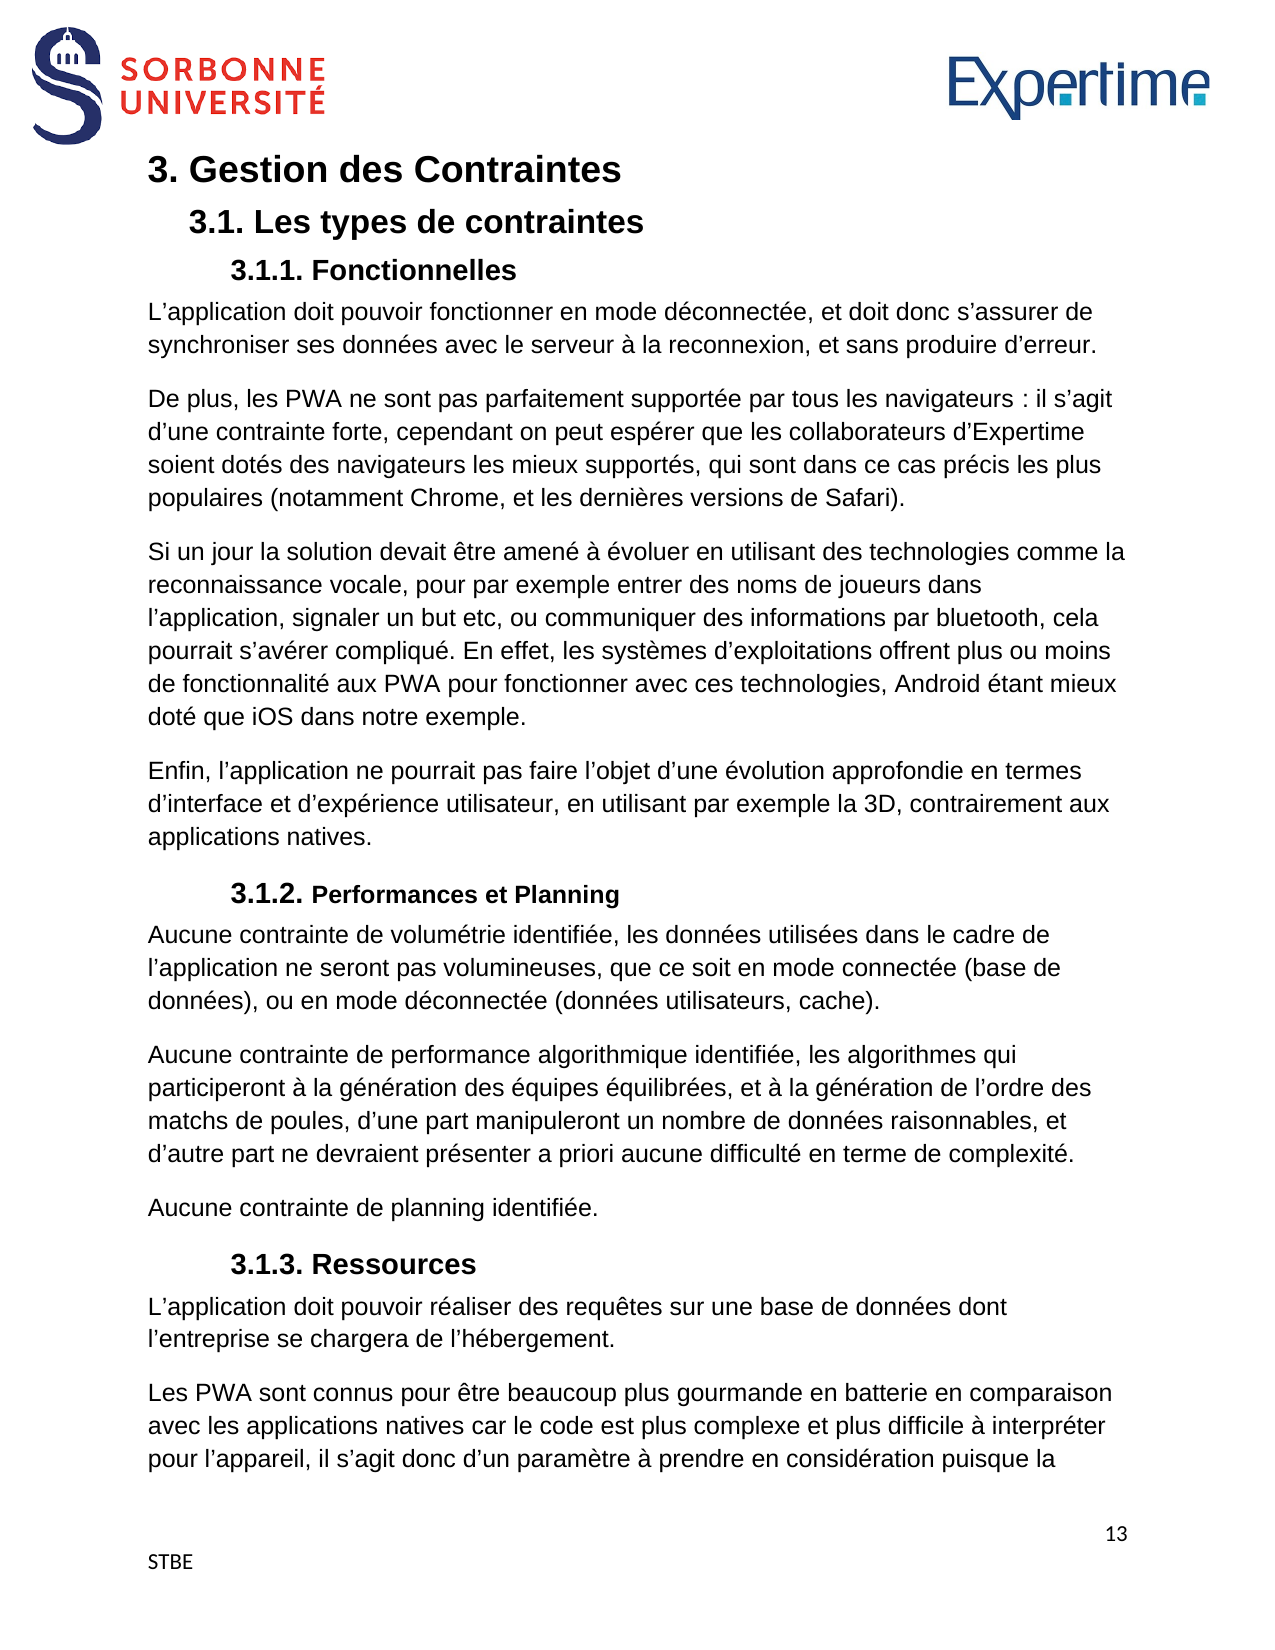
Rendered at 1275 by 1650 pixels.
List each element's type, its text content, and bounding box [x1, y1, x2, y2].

text Aucune contrainte de performance algorithmique identifiée, les algorithmes qui participeront à la génération des équipes équilibrées, et à la génération de l’ordre des matchs de poules, d’une part manipuleront un nombre de données raisonnables, et d’autre part ne devraient présenter a priori aucune difficulté en terme de complexité. [148, 1040, 1127, 1168]
subtitle Fonctionnelles [230, 253, 1127, 286]
text Les PWA sont connus pour être beaucoup plus gourmande en batterie en comparaison avec les applications natives car le code est plus complexe et plus difficile à interpréter pour l’appareil, il s’agit donc d’un paramètre à prendre en considération puisque la [148, 1378, 1127, 1473]
text L’application doit pouvoir réaliser des requêtes sur une base de données dont l’entreprise se chargera de l’hébergement. [148, 1291, 1127, 1353]
text Si un jour la solution devait être amené à évoluer en utilisant des technologies comme la reconnaissance vocale, pour par exemple entrer des noms de joueurs dans l’application, signaler un but etc, ou communiquer des informations par bluetooth, cela pourrait s’avérer compliqué. En effet, les systèmes d’exploitations offrent plus ou moins de fonctionnalité aux PWA pour fonctionner avec ces technologies, Android étant mieux doté que iOS dans notre exemple. [148, 537, 1127, 731]
text Aucune contrainte de planning identifiée. [148, 1193, 1127, 1222]
subtitle Ressources [230, 1247, 1127, 1281]
subtitle Performances et Planning [230, 876, 1127, 909]
text Enfin, l’application ne pourrait pas faire l’objet d’une évolution approfondie en termes d’interface et d’expérience utilisateur, en utilisant par exemple la 3D, contrairement aux applications natives. [148, 756, 1127, 851]
picture [31, 26, 325, 145]
picture [945, 52, 1210, 120]
text Aucune contrainte de volumétrie identifiée, les données utilisées dans le cadre de l’application ne seront pas volumineuses, que ce soit en mode connectée (base de données), ou en mode déconnectée (données utilisateurs, cache). [148, 920, 1127, 1015]
text L’application doit pouvoir fonctionner en mode déconnectée, et doit donc s’assurer de synchroniser ses données avec le serveur à la reconnexion, et sans produire d’erreur. [148, 297, 1127, 359]
subtitle Les types de contraintes [189, 202, 1127, 241]
text De plus, les PWA ne sont pas parfaitement supportée par tous les navigateurs : il s’agit d’une contrainte forte, cependant on peut espérer que les collaborateurs d’Expertime soient dotés des navigateurs les mieux supportés, qui sont dans ce cas précis les plus populaires (notamment Chrome, et les dernières versions de Safari). [148, 384, 1127, 512]
subtitle Gestion des Contraintes [147, 148, 1127, 191]
